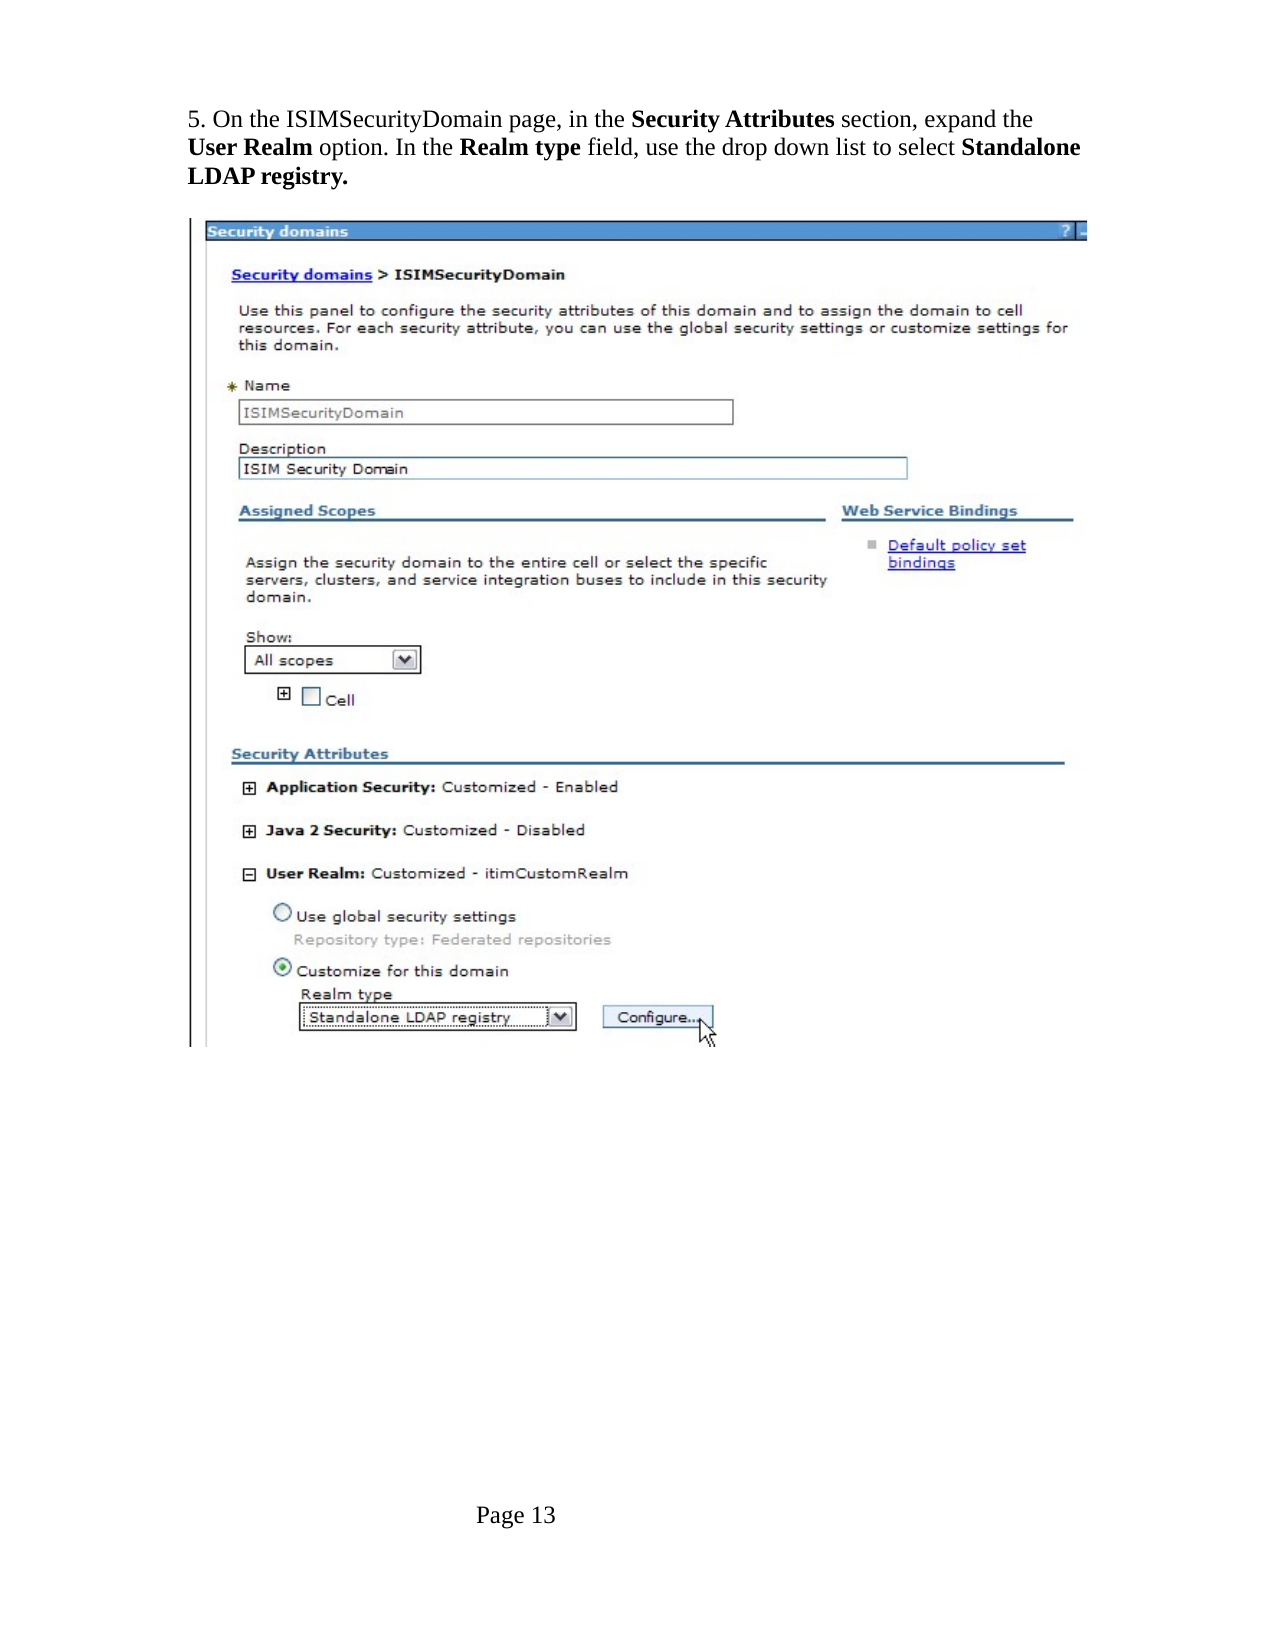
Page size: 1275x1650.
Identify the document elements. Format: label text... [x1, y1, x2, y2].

text 5. On the ISIMSecurityDomain page, in the Security Attributes section, expand the User Realm option. In the Realm type field, use the drop down list to select Standalone LDAP registry. [187, 104, 1087, 190]
